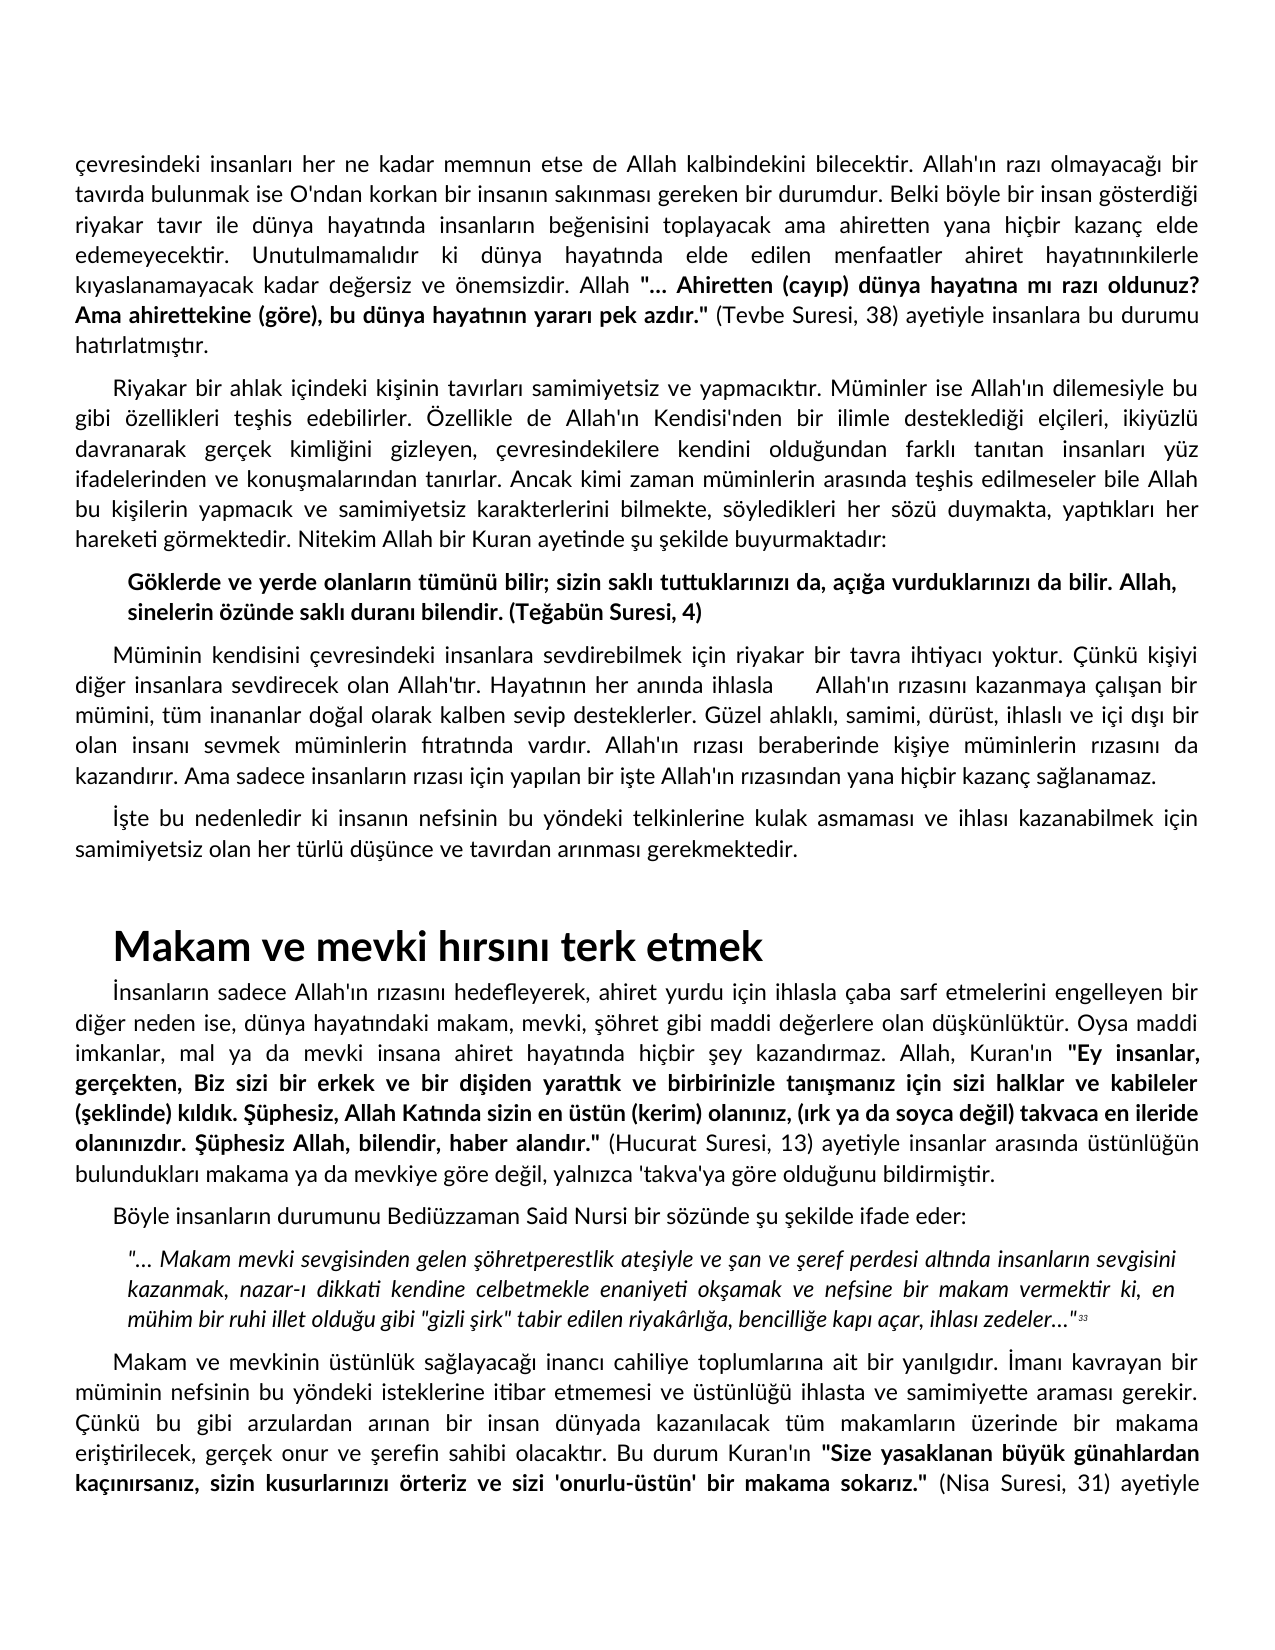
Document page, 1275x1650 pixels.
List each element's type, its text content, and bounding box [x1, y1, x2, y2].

text İnsanların sadece Allah'ın rızasını hedefleyerek, ahiret yurdu için ihlasla çaba sarf etmelerini engelleyen bir diğer neden ise, dünya hayatındaki makam, mevki, şöhret gibi maddi değerlere olan düşkünlüktür. Oysa maddi imkanlar, mal ya da mevki insana ahiret hayatında hiçbir şey kazandırmaz. Allah, Kuran'ın "Ey insanlar, gerçekten, Biz sizi bir erkek ve bir dişiden yarattık ve birbirinizle tanışmanız için sizi halklar ve kabileler (şeklinde) kıldık. Şüphesiz, Allah Katında sizin en üstün (kerim) olanınız, (ırk ya da soyca değil) takvaca en ileride olanınızdır. Şüphesiz Allah, bilendir, haber alandır." (Hucurat Suresi, 13) ayetiyle insanlar arasında üstünlüğün bulundukları makama ya da mevkiye göre değil, yalnızca 'takva'ya göre olduğunu bildirmiştir. [75, 978, 1200, 1187]
text İşte bu nedenledir ki insanın nefsinin bu yöndeki telkinlerine kulak asmaması ve ihlası kazanabilmek için samimiyetsiz olan her türlü düşünce ve tavırdan arınması gerekmektedir. [75, 804, 1200, 862]
text "… Makam mevki sevgisinden gelen şöhretperestlik ateşiyle ve şan ve şeref perdesi altında insanların sevgisini kazanmak, nazar-ı dikkati kendine celbetmekle enaniyeti okşamak ve nefsine bir makam vermektir ki, en mühim bir ruhi illet olduğu gibi "gizli şirk" tabir edilen riyakârlığa, bencilliğe kapı açar, ihlası zedeler…"33 [127, 1245, 1177, 1333]
text Riyakar bir ahlak içindeki kişinin tavırları samimiyetsiz ve yapmacıktır. Müminler ise Allah'ın dilemesiyle bu gibi özellikleri teşhis edebilirler. Özellikle de Allah'ın Kendisi'nden bir ilimle desteklediği elçileri, ikiyüzlü davranarak gerçek kimliğini gizleyen, çevresindekilere kendini olduğundan farklı tanıtan insanları yüz ifadelerinden ve konuşmalarından tanırlar. Ancak kimi zaman müminlerin arasında teşhis edilmeseler bile Allah bu kişilerin yapmacık ve samimiyetsiz karakterlerini bilmekte, söyledikleri her sözü duymakta, yaptıkları her hareketi görmektedir. Nitekim Allah bir Kuran ayetinde şu şekilde buyurmaktadır: [75, 374, 1200, 552]
subtitle Makam ve mevki hırsını terk etmek [112, 920, 1200, 970]
text çevresindeki insanları her ne kadar memnun etse de Allah kalbindekini bilecektir. Allah'ın razı olmayacağı bir tavırda bulunmak ise O'ndan korkan bir insanın sakınması gereken bir durumdur. Belki böyle bir insan gösterdiği riyakar tavır ile dünya hayatında insanların beğenisini toplayacak ama ahiretten yana hiçbir kazanç elde edemeyecektir. Unutulmamalıdır ki dünya hayatında elde edilen menfaatler ahiret hayatınınkilerle kıyaslanamayacak kadar değersiz ve önemsizdir. Allah "… Ahiretten (cayıp) dünya hayatına mı razı oldunuz? Ama ahirettekine (göre), bu dünya hayatının yararı pek azdır." (Tevbe Suresi, 38) ayetiyle insanlara bu durumu hatırlatmıştır. [75, 150, 1200, 359]
text Göklerde ve yerde olanların tümünü bilir; sizin saklı tuttuklarınızı da, açığa vurduklarınızı da bilir. Allah, sinelerin özünde saklı duranı bilendir. (Teğabün Suresi, 4) [127, 568, 1177, 625]
text Makam ve mevkinin üstünlük sağlayacağı inancı cahiliye toplumlarına ait bir yanılgıdır. İmanı kavrayan bir müminin nefsinin bu yöndeki isteklerine itibar etmemesi ve üstünlüğü ihlasta ve samimiyette araması gerekir. Çünkü bu gibi arzulardan arınan bir insan dünyada kazanılacak tüm makamların üzerinde bir makama eriştirilecek, gerçek onur ve şerefin sahibi olacaktır. Bu durum Kuran'ın "Size yasaklanan büyük günahlardan kaçınırsanız, sizin kusurlarınızı örteriz ve sizi 'onurlu-üstün' bir makama sokarız." (Nisa Suresi, 31) ayetiyle [75, 1348, 1200, 1496]
text Müminin kendisini çevresindeki insanlara sevdirebilmek için riyakar bir tavra ihtiyacı yoktur. Çünkü kişiyi diğer insanlara sevdirecek olan Allah'tır. Hayatının her anında ihlasla Allah'ın rızasını kazanmaya çalışan bir mümini, tüm inananlar doğal olarak kalben sevip desteklerler. Güzel ahlaklı, samimi, dürüst, ihlaslı ve içi dışı bir olan insanı sevmek müminlerin fıtratında vardır. Allah'ın rızası beraberinde kişiye müminlerin rızasını da kazandırır. Ama sadece insanların rızası için yapılan bir işte Allah'ın rızasından yana hiçbir kazanç sağlanamaz. [75, 641, 1200, 789]
text Böyle insanların durumunu Bediüzzaman Said Nursi bir sözünde şu şekilde ifade eder: [75, 1202, 1200, 1229]
